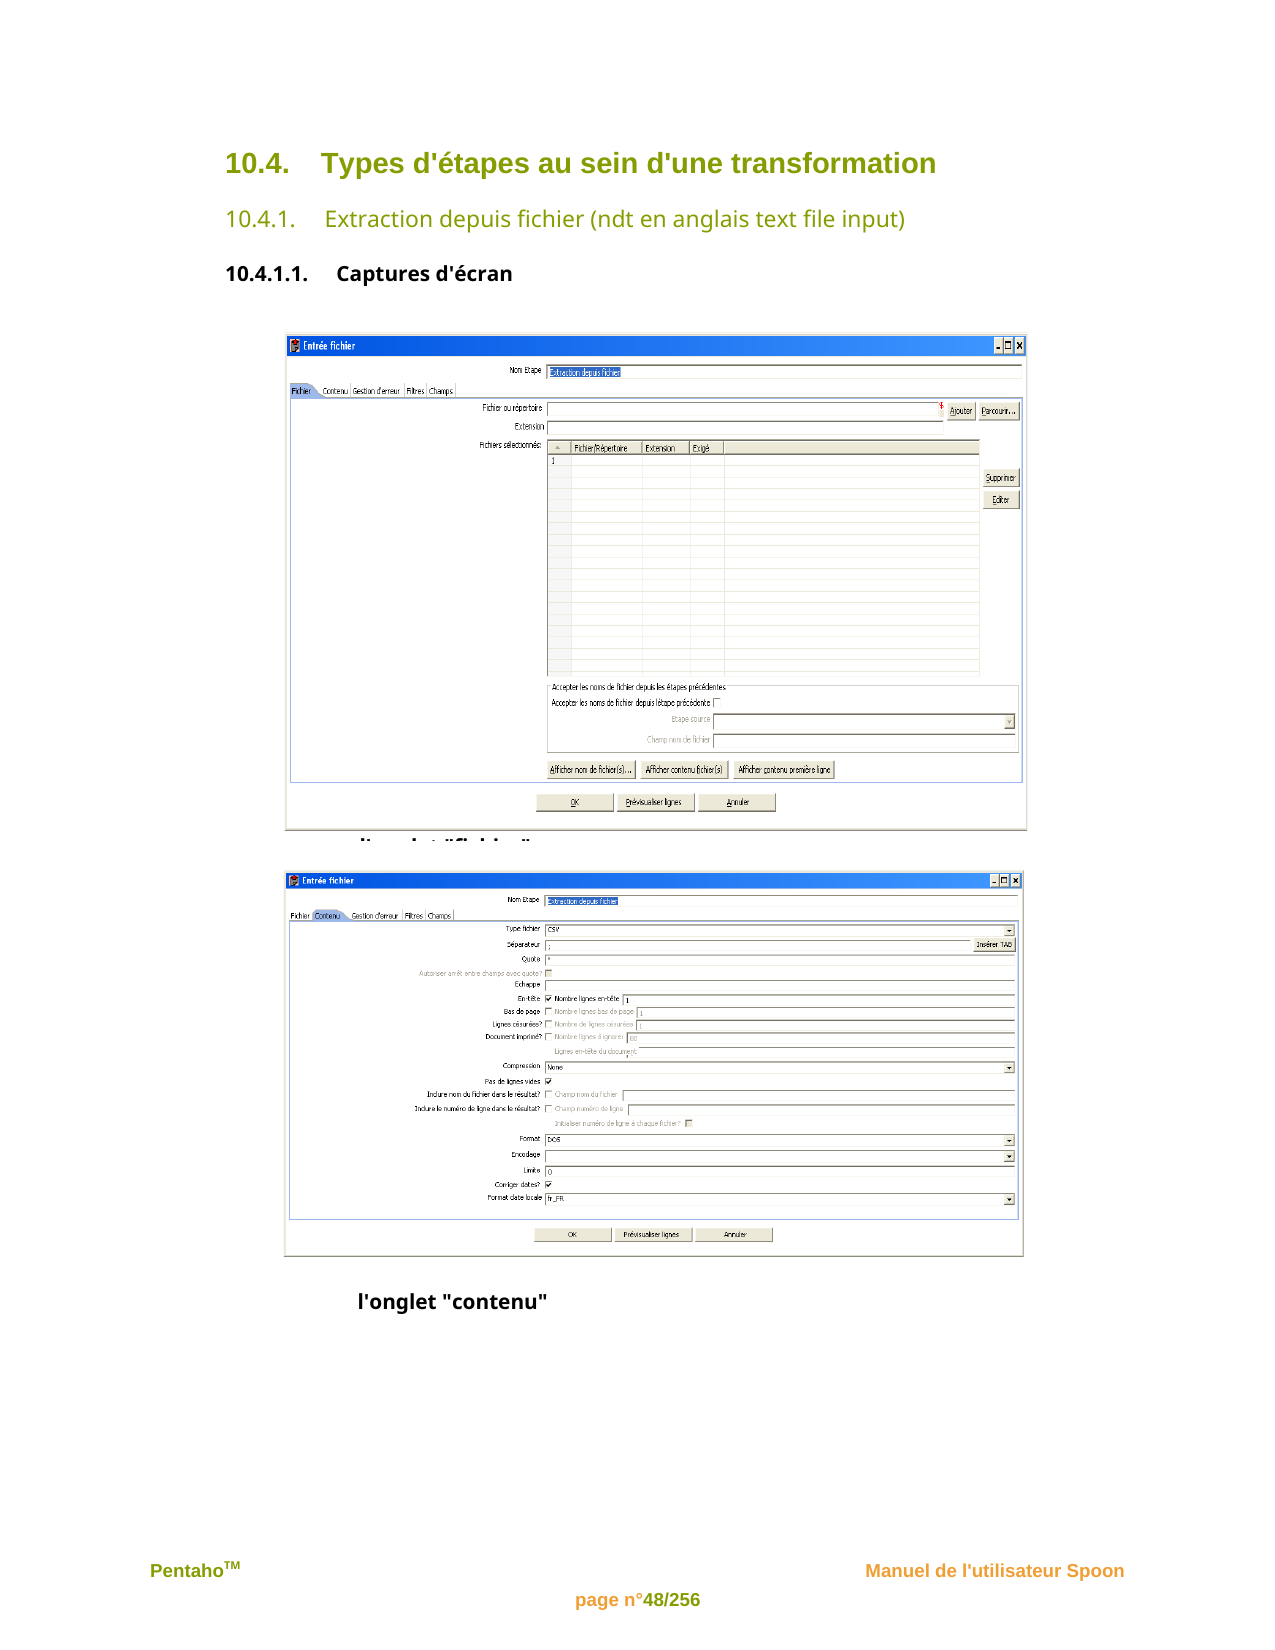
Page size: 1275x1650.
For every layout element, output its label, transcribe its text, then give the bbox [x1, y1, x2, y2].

text l'onglet "fichier" [359, 831, 1027, 860]
text l'onglet "contenu" [357, 870, 1025, 1315]
picture [283, 870, 1024, 1257]
subtitle Captures d'écran [225, 258, 1125, 287]
subtitle Types d'étapes au sein d'une transformation [225, 150, 1125, 179]
picture [284, 332, 1028, 831]
subtitle Extraction depuis fichier (ndt en anglais text file input) [225, 204, 1125, 233]
